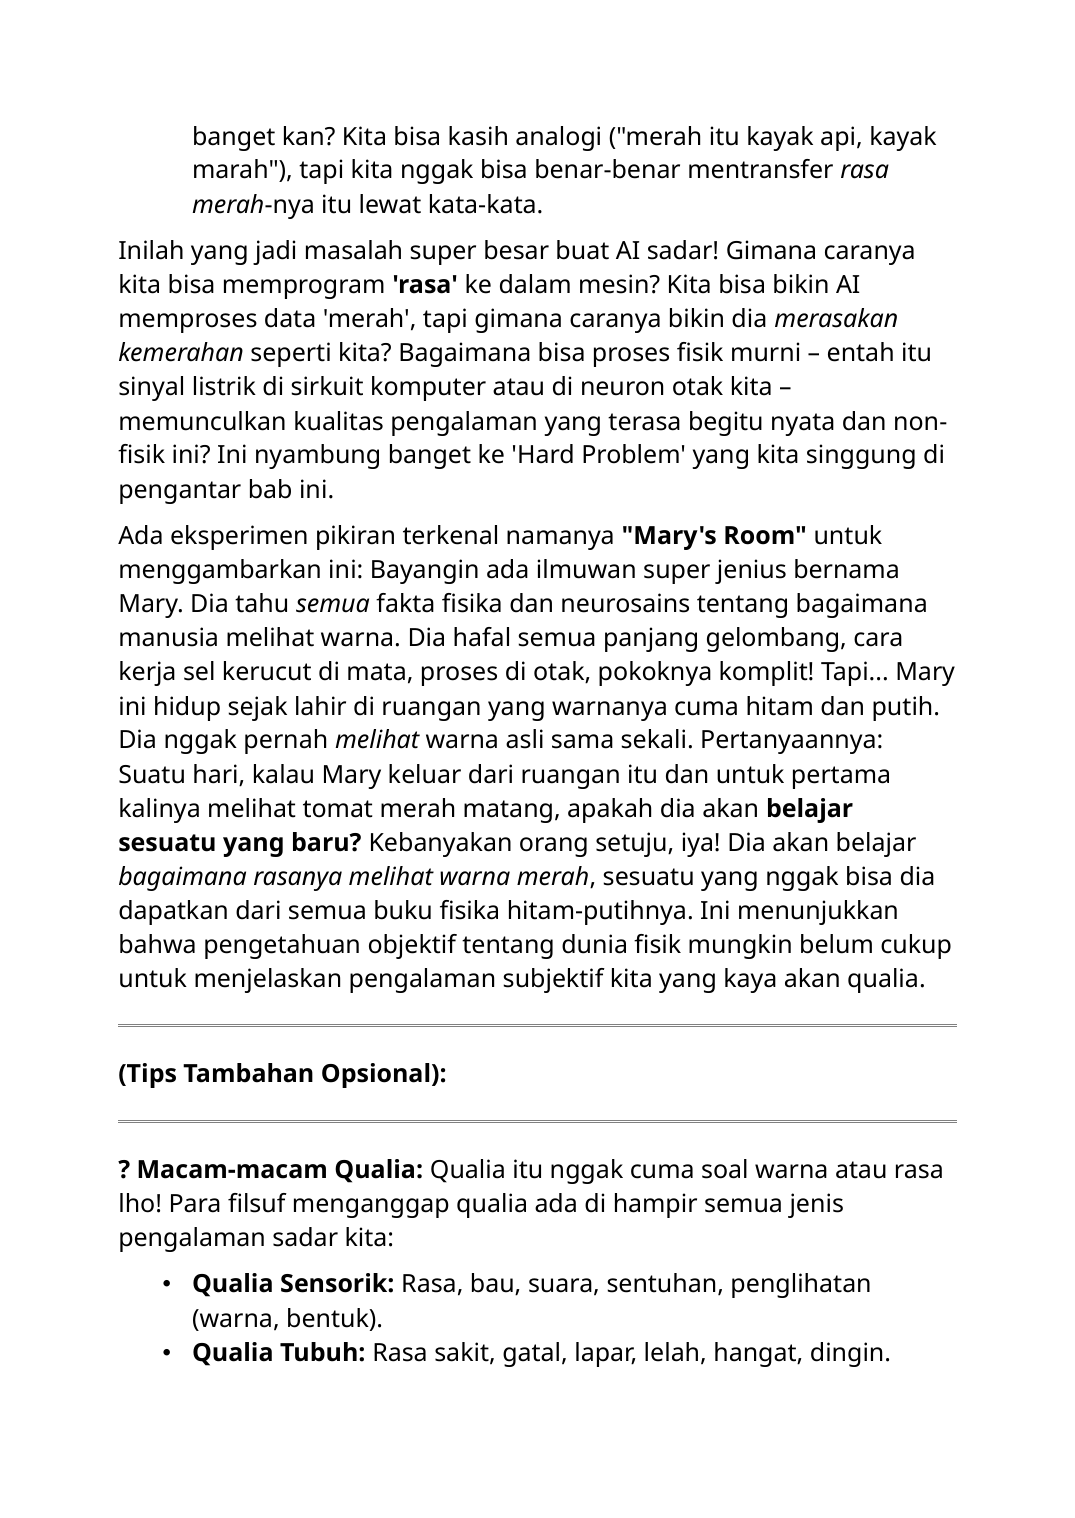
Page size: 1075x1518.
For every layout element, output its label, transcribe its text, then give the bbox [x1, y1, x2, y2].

list Qualia Tubuh: Rasa sakit, gatal, lapar, lelah, hangat, dingin. [162, 1334, 957, 1368]
text ? Macam-macam Qualia: Qualia itu nggak cuma soal warna atau rasa lho! Para filsuf menganggap qualia ada di hampir semua jenis pengalaman sadar kita: [118, 1151, 957, 1254]
text Ada eksperimen pikiran terkenal namanya "Mary's Room" untuk menggambarkan ini: Bayangin ada ilmuwan super jenius bernama Mary. Dia tahu semua fakta fisika dan neurosains tentang bagaimana manusia melihat warna. Dia hafal semua panjang gelombang, cara kerja sel kerucut di mata, proses di otak, pokoknya komplit! Tapi... Mary ini hidup sejak lahir di ruangan yang warnanya cuma hitam dan putih. Dia nggak pernah melihat warna asli sama sekali. Pertanyaannya: Suatu hari, kalau Mary keluar dari ruangan itu dan untuk pertama kalinya melihat tomat merah matang, apakah dia akan belajar sesuatu yang baru? Kebanyakan orang setuju, iya! Dia akan belajar bagaimana rasanya melihat warna merah, sesuatu yang nggak bisa dia dapatkan dari semua buku fisika hitam-putihnya. Ini menunjukkan bahwa pengetahuan objektif tentang dunia fisik mungkin belum cukup untuk menjelaskan pengalaman subjektif kita yang kaya akan qualia. [118, 518, 957, 995]
list Qualia Sensorik: Rasa, bau, suara, sentuhan, penglihatan (warna, bentuk). [162, 1266, 957, 1334]
list banget kan? Kita bisa kasih analogi ("merah itu kayak api, kayak marah"), tapi kita nggak bisa benar-benar mentransfer rasa merah-nya itu lewat kata-kata. [162, 118, 957, 220]
text (Tips Tambahan Opsional): [118, 1056, 957, 1090]
text Inilah yang jadi masalah super besar buat AI sadar! Gimana caranya kita bisa memprogram 'rasa' ke dalam mesin? Kita bisa bikin AI memproses data 'merah', tapi gimana caranya bikin dia merasakan kemerahan seperti kita? Bagaimana bisa proses fisik murni – entah itu sinyal listrik di sirkuit komputer atau di neuron otak kita – memunculkan kualitas pengalaman yang terasa begitu nyata dan non-fisik ini? Ini nyambung banget ke 'Hard Problem' yang kita singgung di pengantar bab ini. [118, 233, 957, 505]
